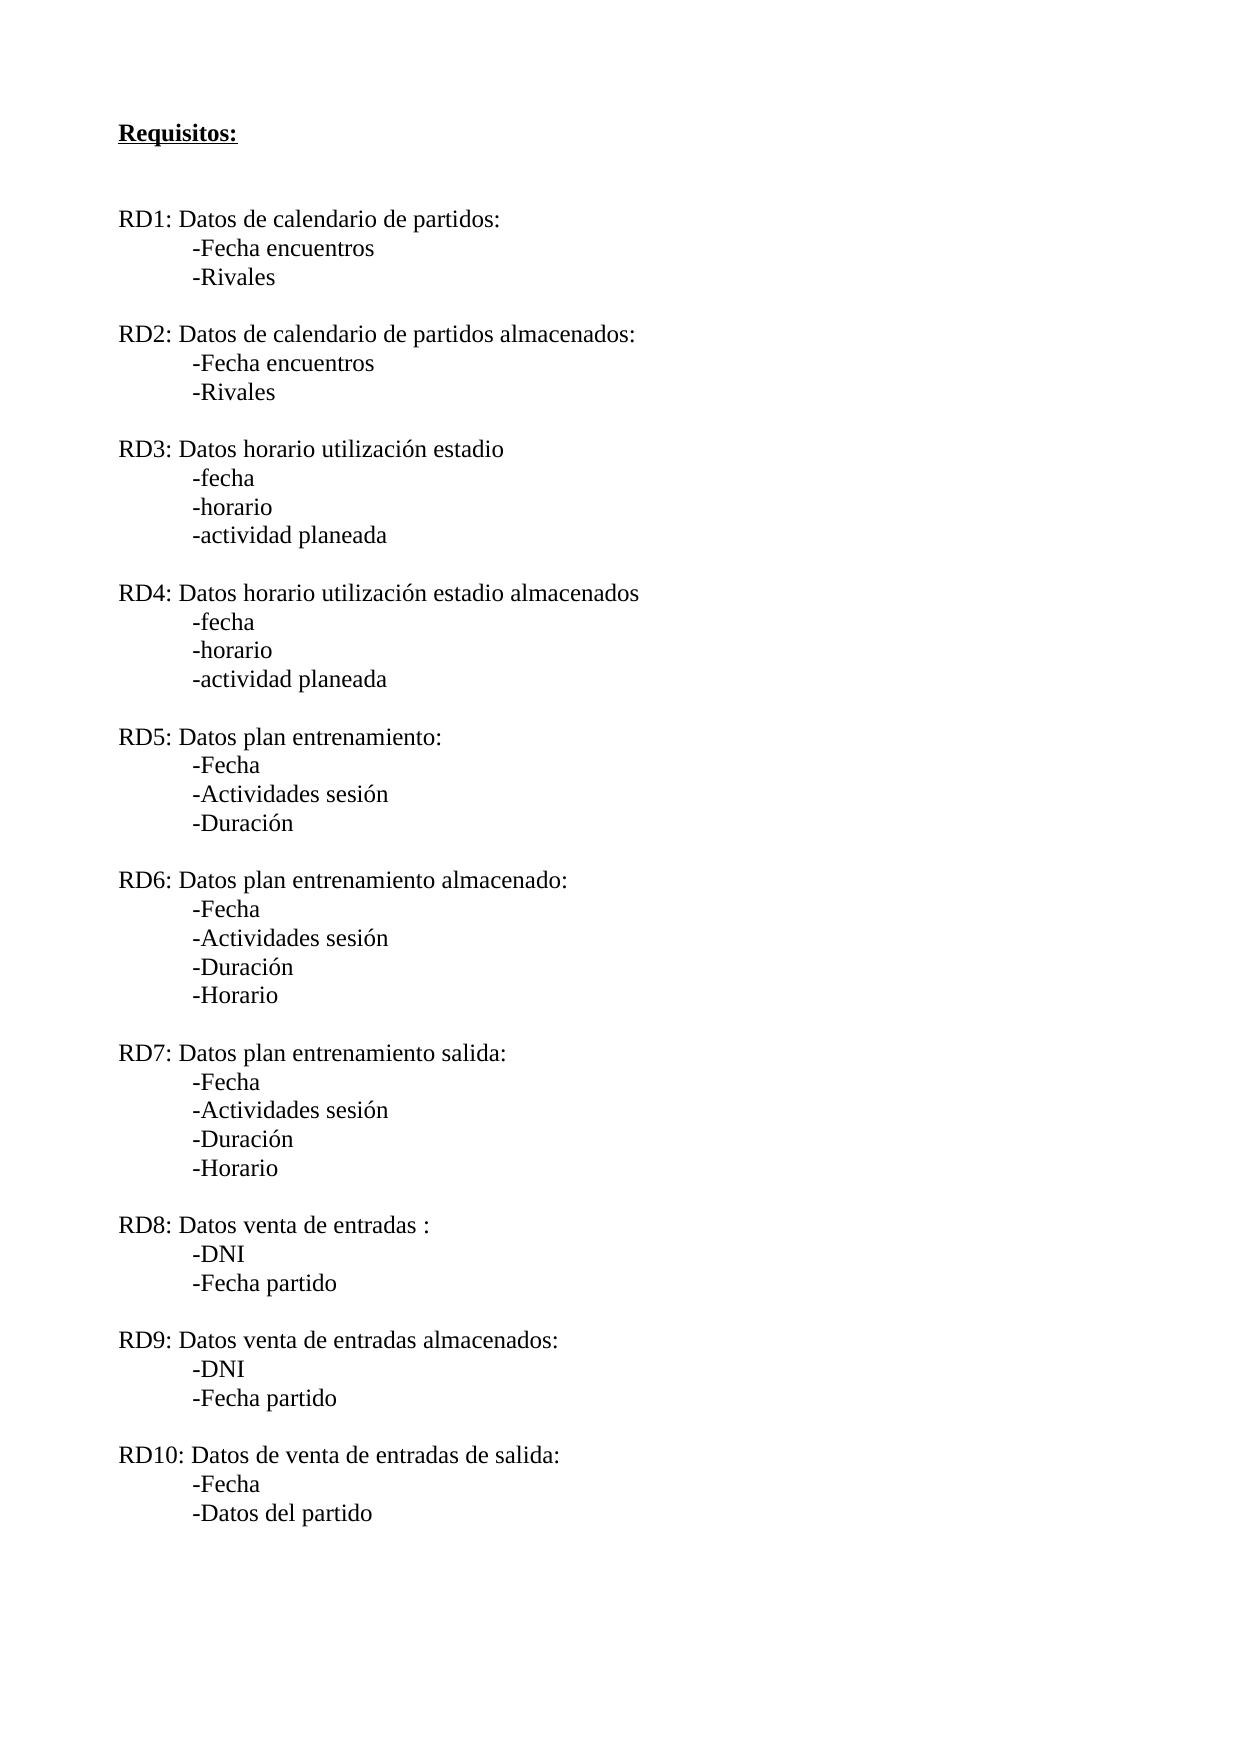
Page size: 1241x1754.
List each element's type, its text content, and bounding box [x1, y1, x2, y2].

text -DNI [118, 1239, 1122, 1268]
text -Horario [118, 981, 1122, 1009]
text -Duración [118, 808, 1122, 837]
text -Fecha [118, 1469, 1122, 1498]
text -Fecha partido [118, 1383, 1122, 1412]
text -fecha [118, 463, 1122, 492]
text -Rivales [118, 377, 1122, 406]
text -Fecha encuentros [118, 233, 1122, 262]
text RD2: Datos de calendario de partidos almacenados: [118, 319, 1122, 348]
text -Fecha [118, 751, 1122, 779]
text -Datos del partido [118, 1498, 1122, 1527]
text -Fecha partido [118, 1268, 1122, 1297]
text -horario [118, 636, 1122, 664]
text -Fecha [118, 1067, 1122, 1096]
text -Actividades sesión [118, 923, 1122, 952]
text -Fecha encuentros [118, 348, 1122, 377]
text -actividad planeada [118, 664, 1122, 693]
text -Rivales [118, 262, 1122, 291]
text -Duración [118, 1124, 1122, 1153]
text -DNI [118, 1354, 1122, 1383]
text RD7: Datos plan entrenamiento salida: [118, 1038, 1122, 1067]
text RD1: Datos de calendario de partidos: [118, 204, 1122, 233]
text RD3: Datos horario utilización estadio [118, 434, 1122, 463]
text RD8: Datos venta de entradas : [118, 1211, 1122, 1239]
text -Actividades sesión [118, 779, 1122, 808]
text -Horario [118, 1153, 1122, 1182]
text -Duración [118, 952, 1122, 981]
text -actividad planeada [118, 521, 1122, 549]
text -Actividades sesión [118, 1096, 1122, 1124]
text -fecha [118, 607, 1122, 636]
text -Fecha [118, 894, 1122, 923]
text RD10: Datos de venta de entradas de salida: [118, 1441, 1122, 1469]
text RD5: Datos plan entrenamiento: [118, 722, 1122, 751]
text RD6: Datos plan entrenamiento almacenado: [118, 866, 1122, 894]
text RD4: Datos horario utilización estadio almacenados [118, 578, 1122, 607]
text RD9: Datos venta de entradas almacenados: [118, 1326, 1122, 1354]
text -horario [118, 492, 1122, 521]
text Requisitos: [118, 118, 1122, 147]
